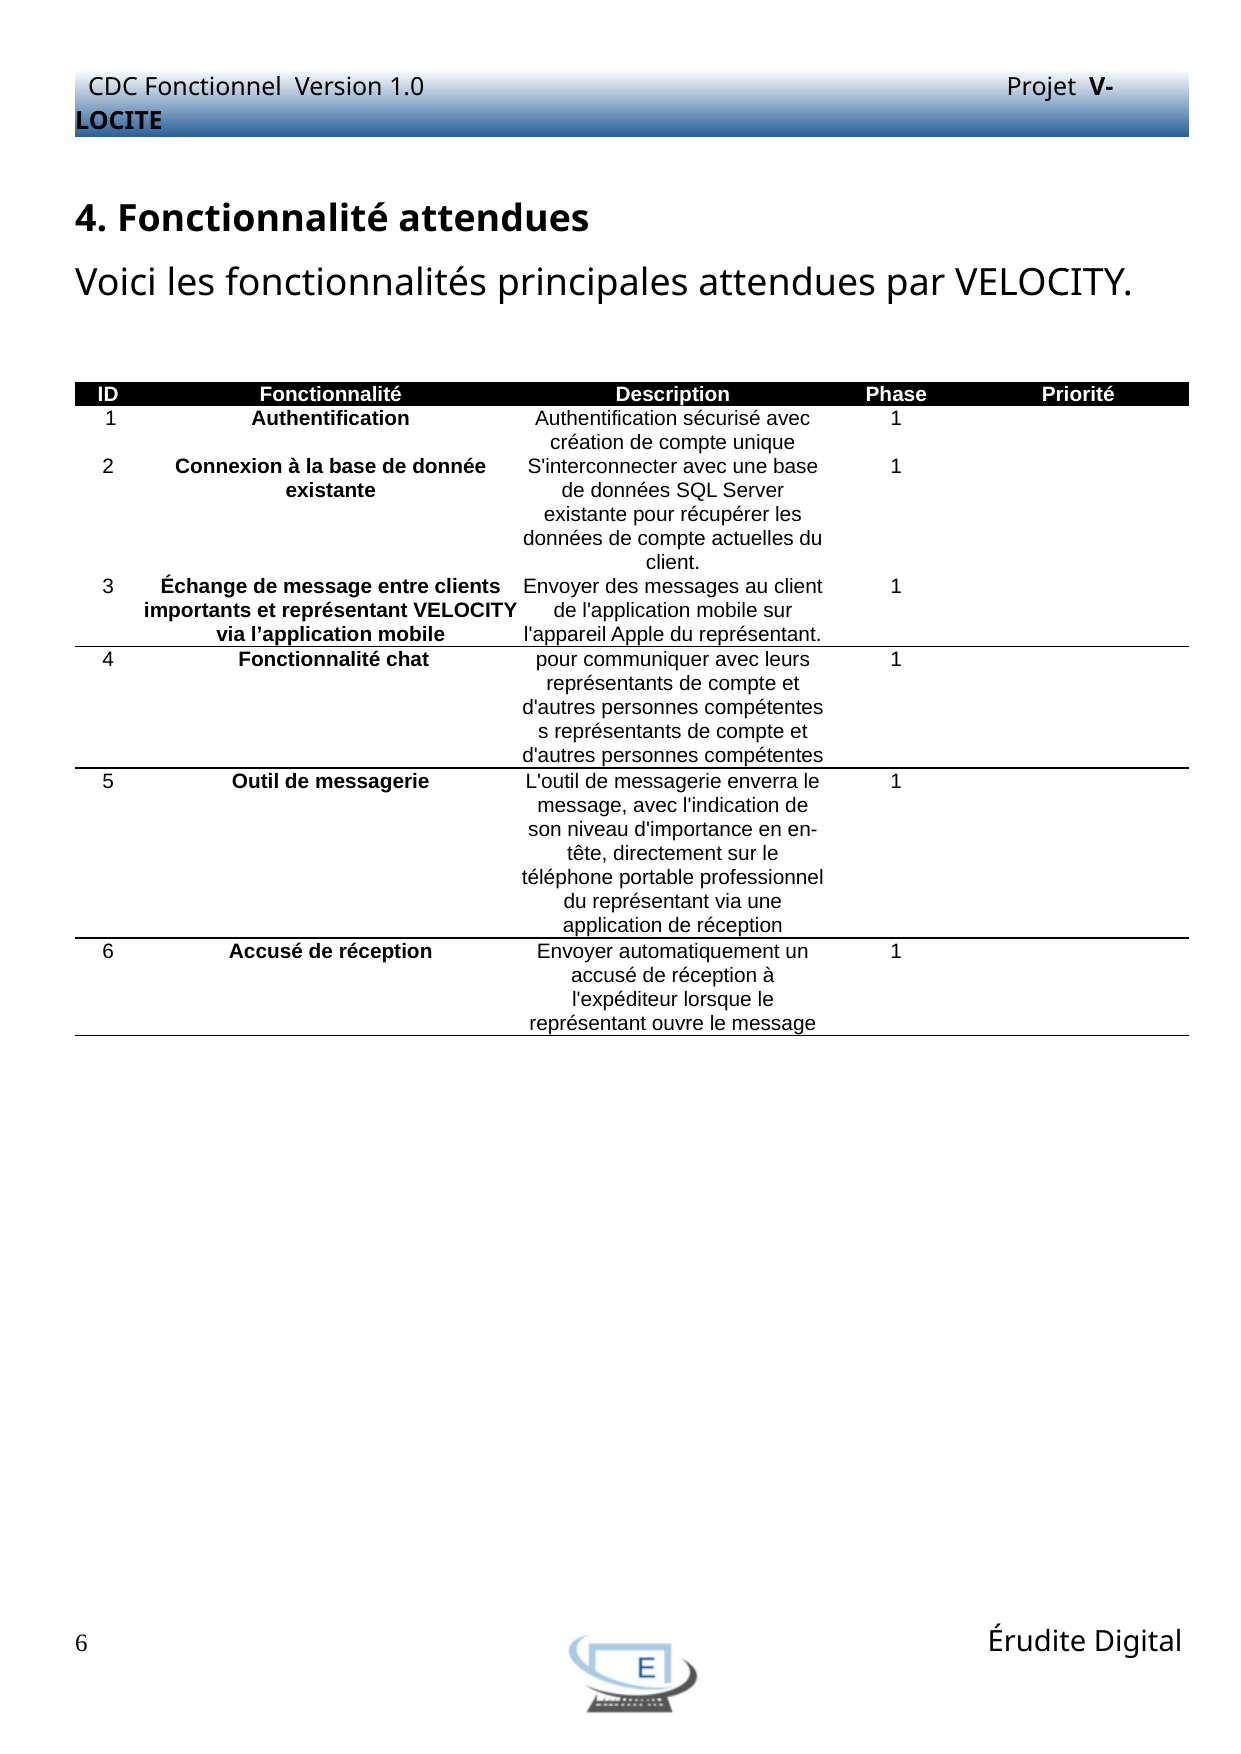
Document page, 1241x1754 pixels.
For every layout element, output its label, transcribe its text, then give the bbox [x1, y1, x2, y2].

picture [513, 1620, 751, 1723]
table_cell 1 [75, 406, 141, 454]
subtitle 4. Fonctionnalité attendues [75, 191, 1189, 242]
table_cell pour communiquer avec leurs représentants de compte et d'autres personnes compétentes s représentants de compte et d'autres personnes compétentes [521, 647, 825, 767]
table_cell 6 [75, 939, 141, 1034]
table_cell 2 [75, 454, 141, 574]
table_header Priorité [967, 382, 1189, 406]
table_cell [967, 647, 1189, 767]
table_cell Authentification [141, 406, 521, 454]
table_cell Échange de message entre clients importants et représentant VELOCITY via l’application mobile [141, 574, 521, 646]
table_cell Fonctionnalité chat [141, 647, 521, 767]
text Voici les fonctionnalités principales attendues par VELOCITY. [75, 255, 1189, 306]
table_cell Authentification sécurisé avec création de compte unique [521, 406, 825, 454]
table_header Description [521, 382, 825, 406]
table_cell Outil de messagerie [141, 769, 521, 937]
table_cell Connexion à la base de donnée existante [141, 454, 521, 574]
table_cell 1 [825, 574, 967, 646]
table_cell [967, 574, 1189, 646]
table_cell S'interconnecter avec une base de données SQL Server existante pour récupérer les données de compte actuelles du client. [521, 454, 825, 574]
table_cell 4 [75, 647, 141, 767]
table_cell Envoyer des messages au client de l'application mobile sur l'appareil Apple du représentant. [521, 574, 825, 646]
table_cell [967, 769, 1189, 937]
table_cell Accusé de réception [141, 939, 521, 1034]
table_cell 1 [825, 406, 967, 454]
table_cell L'outil de messagerie enverra le message, avec l'indication de son niveau d'importance en en-tête, directement sur le téléphone portable professionnel du représentant via une application de réception [521, 769, 825, 937]
table_cell [967, 939, 1189, 1034]
table_cell [967, 406, 1189, 454]
table_cell 3 [75, 574, 141, 646]
table_cell [967, 454, 1189, 574]
table_cell 5 [75, 769, 141, 937]
table_header ID [75, 382, 141, 406]
table_header Phase [825, 382, 967, 406]
table_header Fonctionnalité [141, 382, 521, 406]
table_cell 1 [825, 939, 967, 1034]
table_cell 1 [825, 454, 967, 574]
table_cell 1 [825, 769, 967, 937]
table_cell Envoyer automatiquement un accusé de réception à l'expéditeur lorsque le représentant ouvre le message [521, 939, 825, 1034]
table_cell 1 [825, 647, 967, 767]
